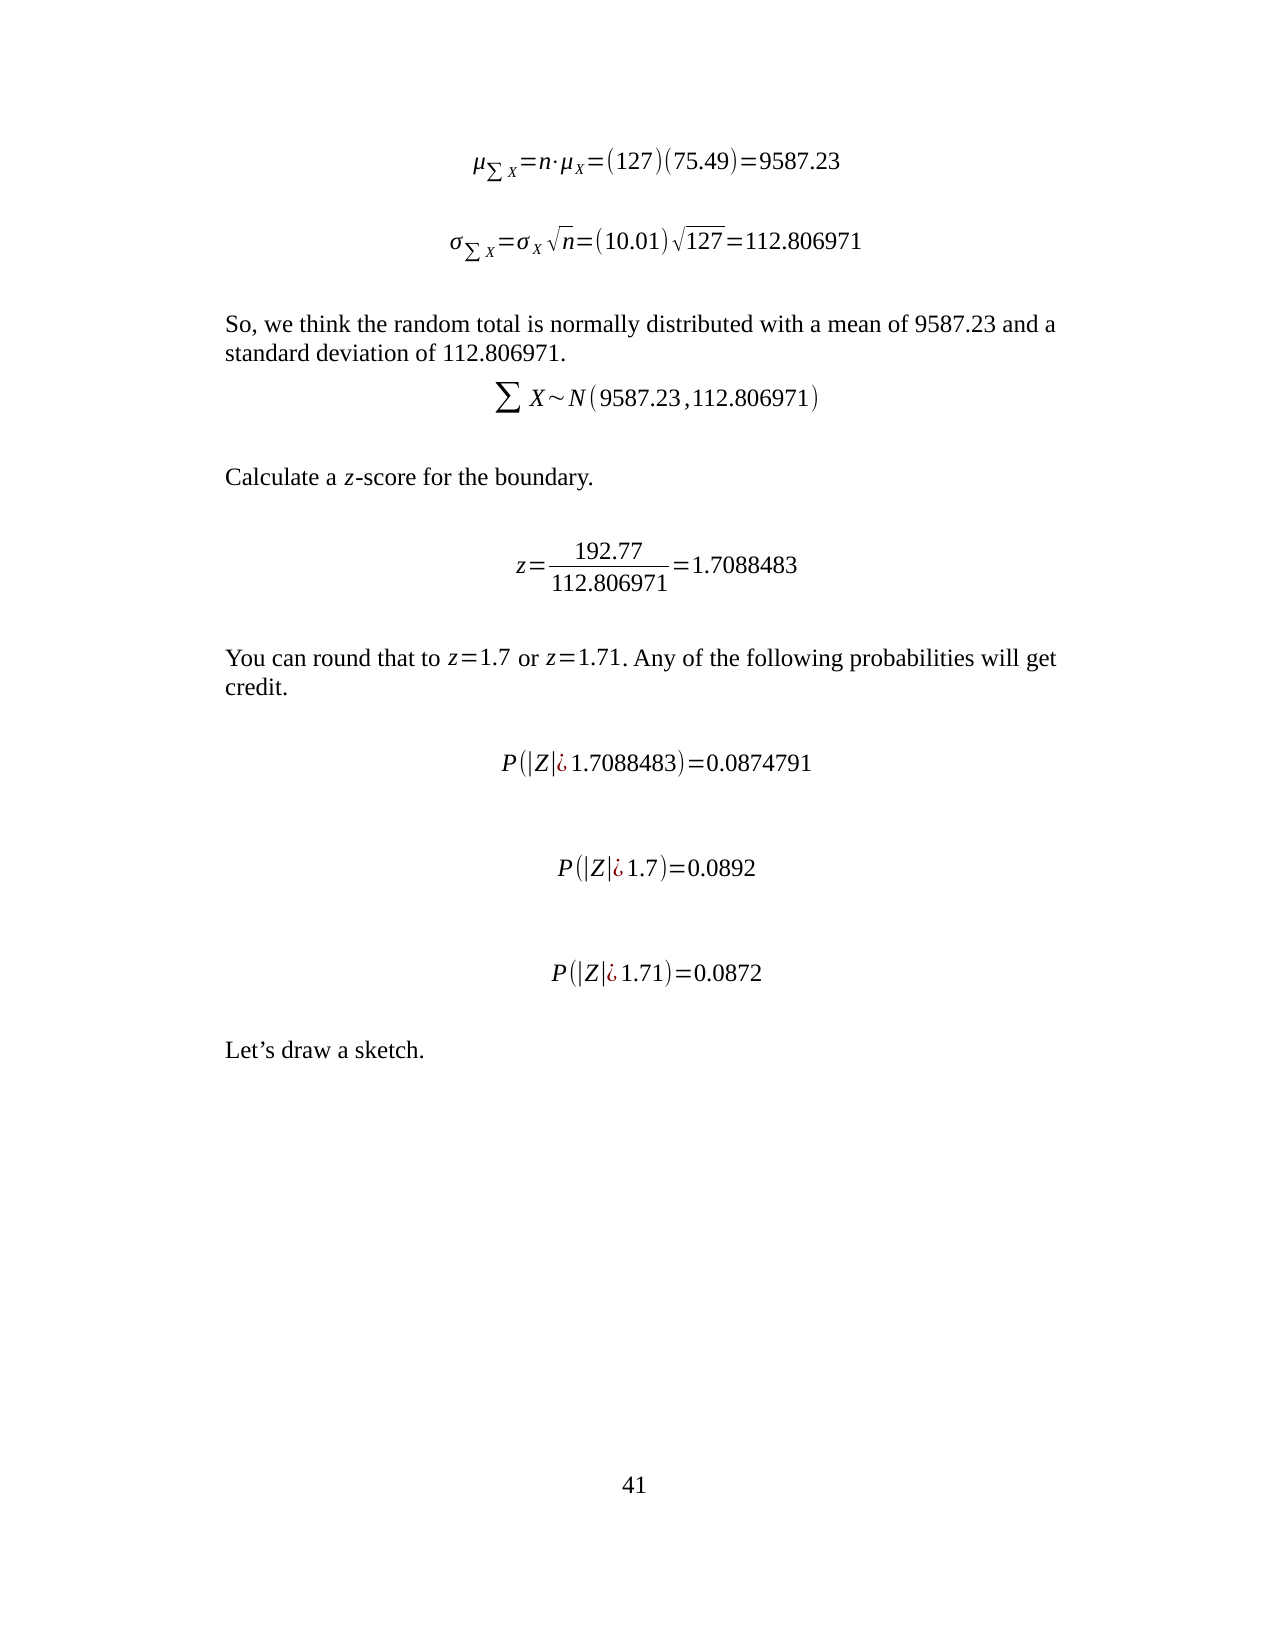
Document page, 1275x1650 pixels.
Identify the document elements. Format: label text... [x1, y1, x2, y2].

list So, we think the random total is normally distributed with a mean of 9587.23 and a standard deviation of 112.806971. [187, 309, 1125, 366]
list You can round that to or . Any of the following probabilities will get credit. [187, 643, 1125, 701]
list Calculate a -score for the boundary. [187, 462, 1125, 491]
list Let’s draw a sketch. [187, 1035, 1125, 1063]
